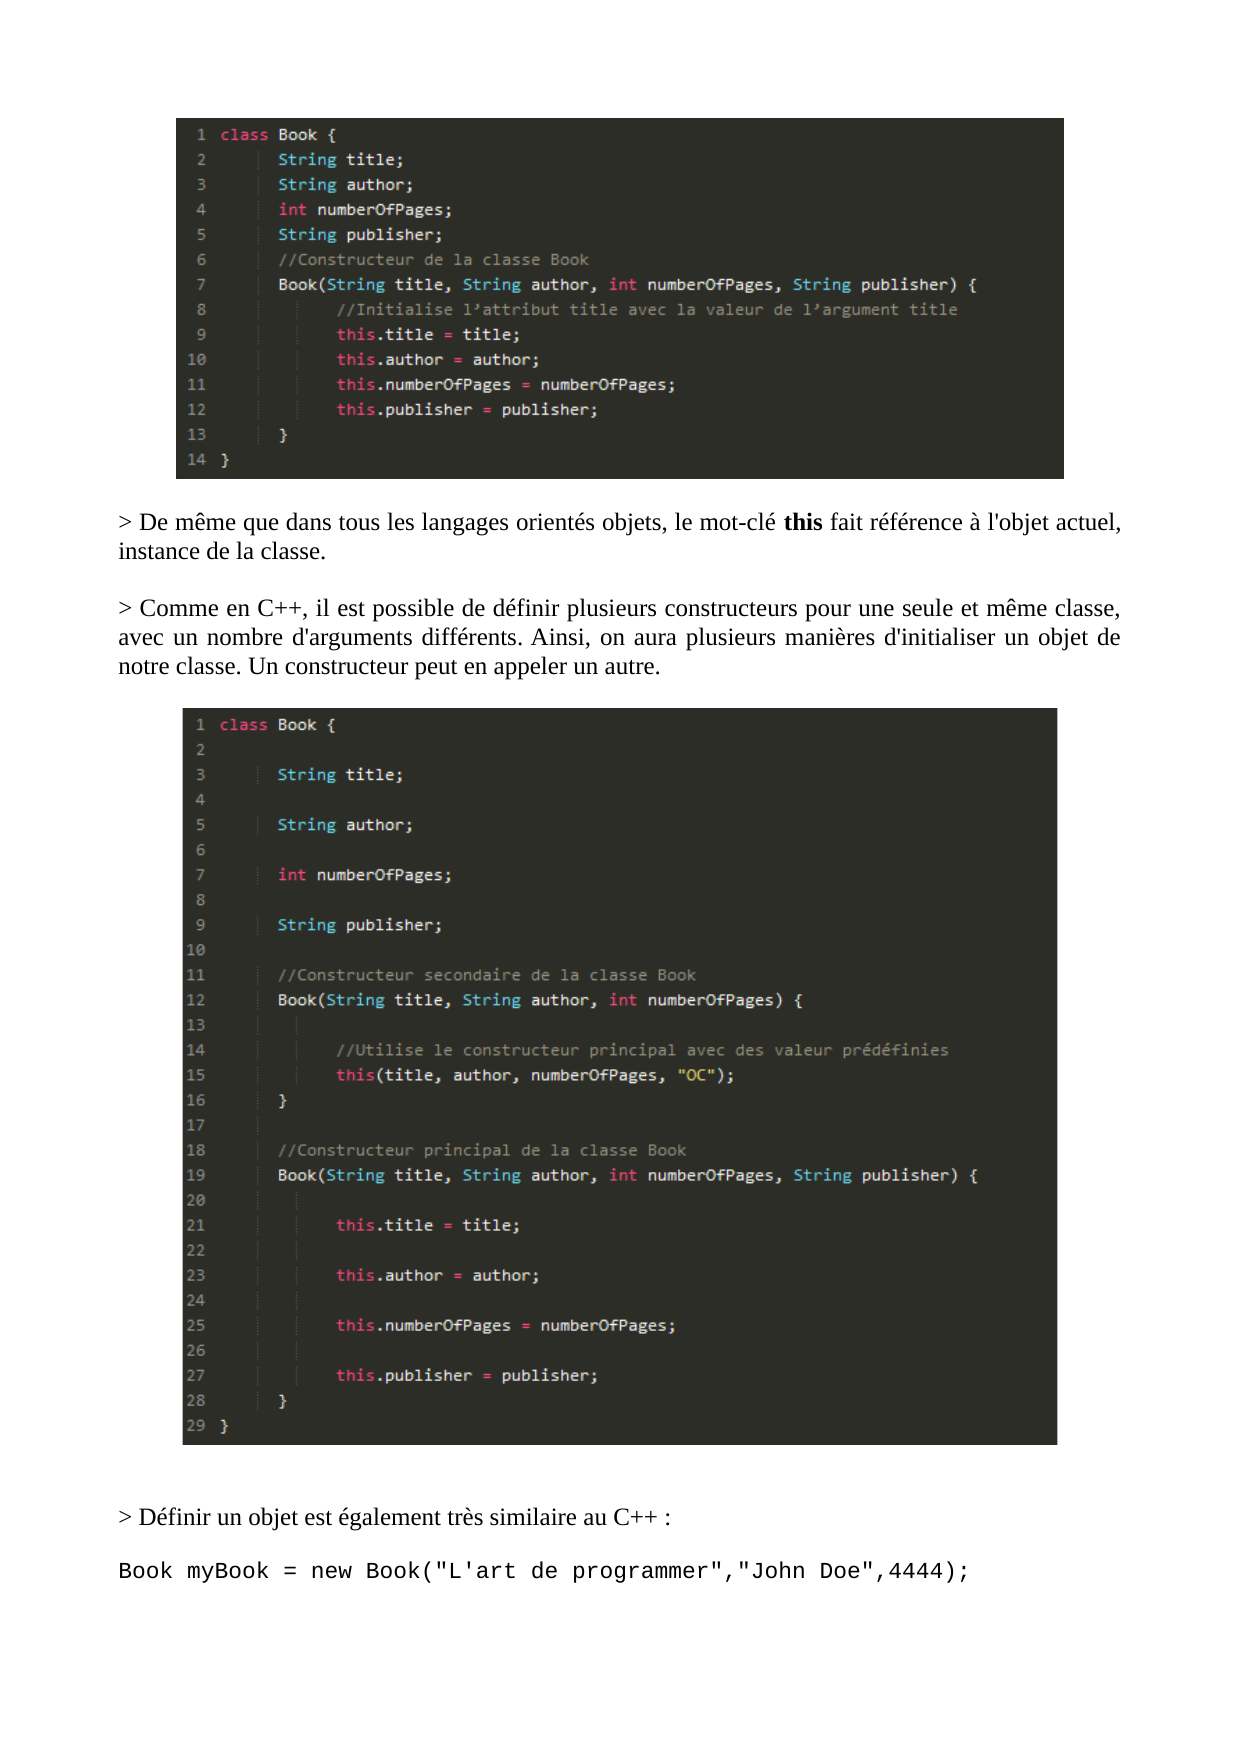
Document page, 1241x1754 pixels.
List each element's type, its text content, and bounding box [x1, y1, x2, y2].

text > De même que dans tous les langages orientés objets, le mot-clé this fait référence à l'objet actuel, instance de la classe. [118, 507, 1122, 564]
text Book myBook = new Book("L'art de programmer","John Doe",4444); [118, 1559, 1122, 1585]
picture [182, 708, 1058, 1445]
picture [176, 118, 1064, 479]
text > Définir un objet est également très similaire au C++ : [118, 1502, 1122, 1530]
text > Comme en C++, il est possible de définir plusieurs constructeurs pour une seule et même classe, avec un nombre d'arguments différents. Ainsi, on aura plusieurs manières d'initialiser un objet de notre classe. Un constructeur peut en appeler un autre. [118, 593, 1122, 679]
